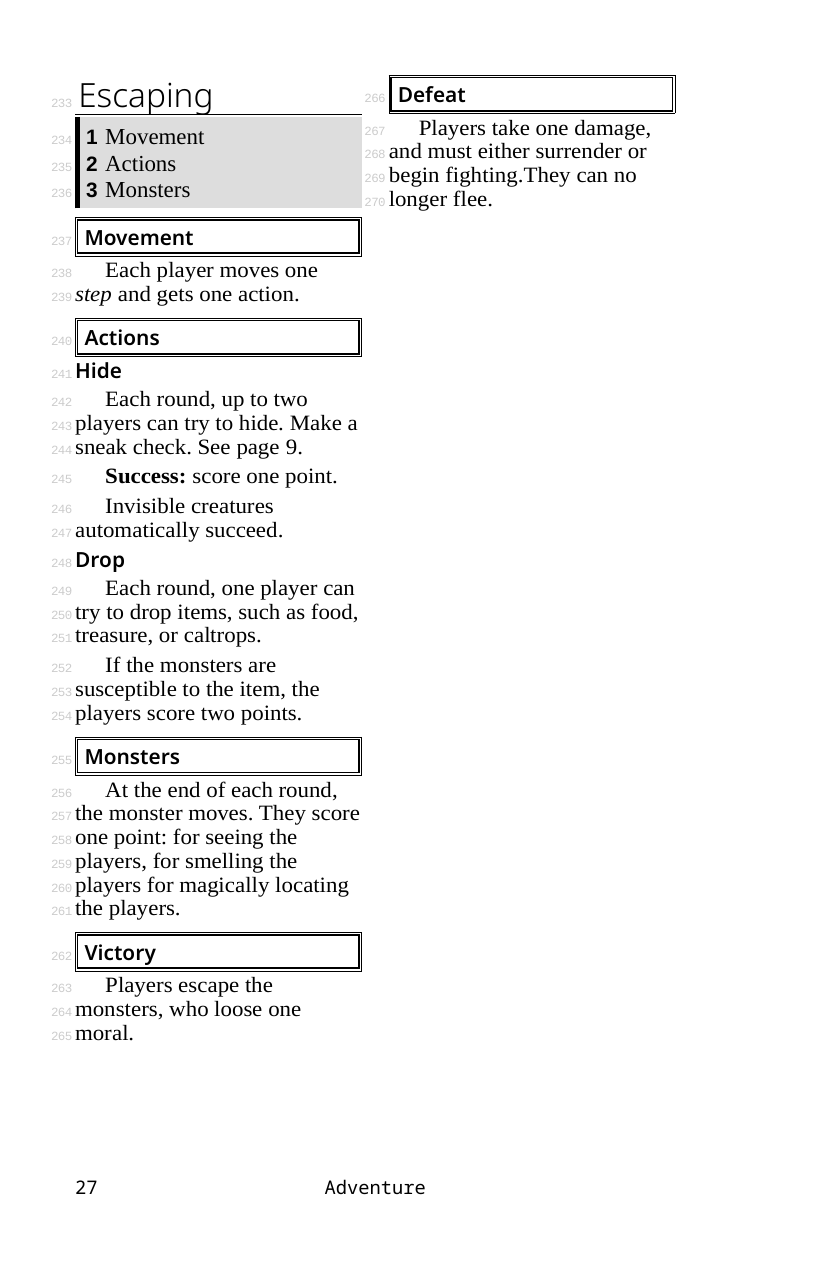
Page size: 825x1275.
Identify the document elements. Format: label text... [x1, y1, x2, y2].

text Each round, one player can try to drop items, such as food, treasure, or caltrops. [75, 577, 362, 648]
list Actions [80, 150, 362, 176]
text Each player moves one step and gets one action. [75, 259, 362, 306]
text At the end of each round, the monster moves. They score one point: for seeing the players, for smelling the players for magically locating the players. [75, 778, 362, 921]
text Players take one damage, and must either surrender or begin fighting.They can no longer flee. [388, 116, 675, 211]
subtitle escaping [75, 75, 362, 114]
text Invisible creatures automatically succeed. [75, 495, 362, 542]
list Monsters [80, 176, 362, 208]
subtitle Defeat [392, 78, 672, 110]
text Success: score one point. [75, 465, 362, 489]
text Each round, up to two players can try to hide. Make a sneak check. See page 9. [75, 388, 362, 459]
subtitle Drop [75, 545, 362, 573]
subtitle Hide [75, 357, 362, 385]
text If the monsters are susceptible to the item, the players score two points. [75, 654, 362, 725]
text Players escape the monsters, who loose one moral. [75, 974, 362, 1045]
list Movement [80, 117, 362, 150]
